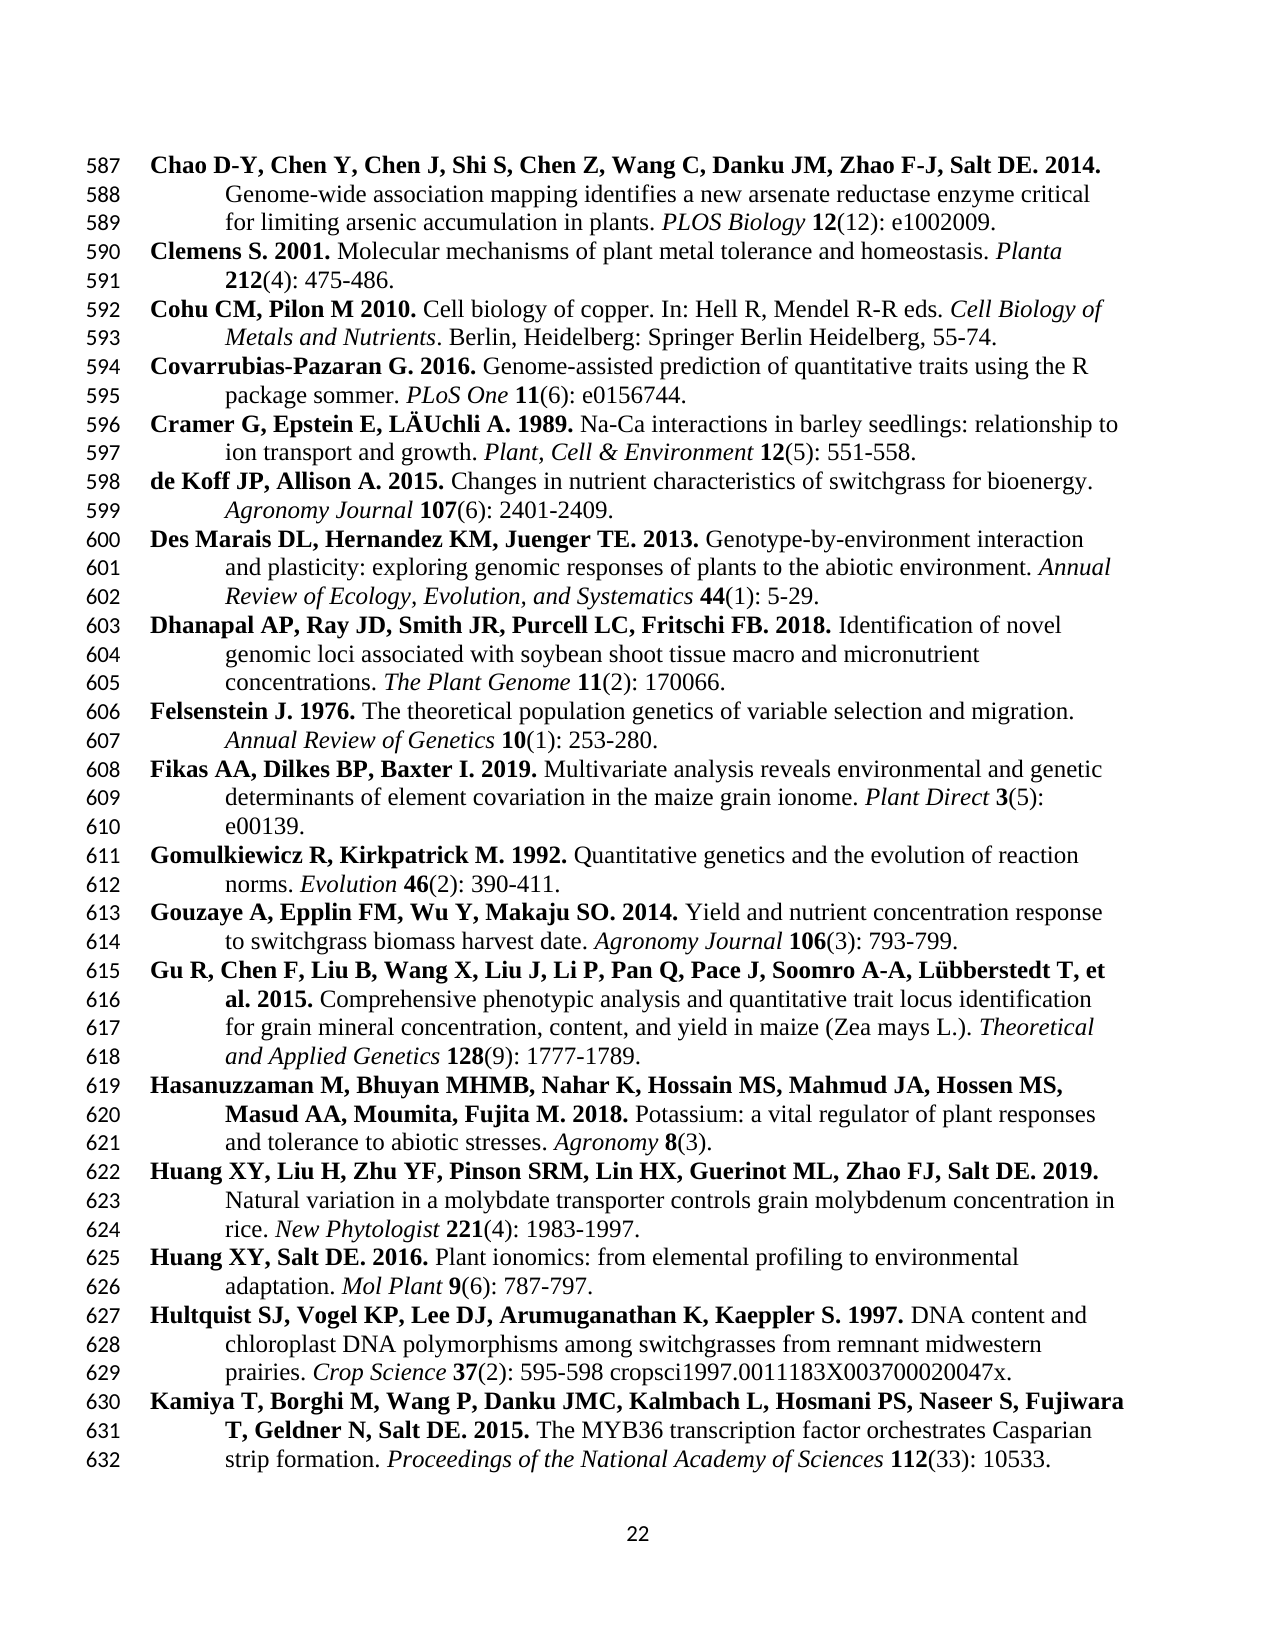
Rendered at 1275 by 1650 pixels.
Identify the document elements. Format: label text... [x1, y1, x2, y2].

text Fikas AA, Dilkes BP, Baxter I. 2019. Multivariate analysis reveals environmental and genetic determinants of element covariation in the maize grain ionome. Plant Direct 3(5): e00139. [150, 754, 1125, 840]
text de Koff JP, Allison A. 2015. Changes in nutrient characteristics of switchgrass for bioenergy. Agronomy Journal 107(6): 2401-2409. [150, 466, 1125, 524]
text Clemens S. 2001. Molecular mechanisms of plant metal tolerance and homeostasis. Planta 212(4): 475-486. [150, 236, 1125, 294]
text Gouzaye A, Epplin FM, Wu Y, Makaju SO. 2014. Yield and nutrient concentration response to switchgrass biomass harvest date. Agronomy Journal 106(3): 793-799. [150, 897, 1125, 955]
text Des Marais DL, Hernandez KM, Juenger TE. 2013. Genotype-by-environment interaction and plasticity: exploring genomic responses of plants to the abiotic environment. Annual Review of Ecology, Evolution, and Systematics 44(1): 5-29. [150, 524, 1125, 610]
text Covarrubias-Pazaran G. 2016. Genome-assisted prediction of quantitative traits using the R package sommer. PLoS One 11(6): e0156744. [150, 351, 1125, 409]
text Gomulkiewicz R, Kirkpatrick M. 1992. Quantitative genetics and the evolution of reaction norms. Evolution 46(2): 390-411. [150, 840, 1125, 897]
text Dhanapal AP, Ray JD, Smith JR, Purcell LC, Fritschi FB. 2018. Identification of novel genomic loci associated with soybean shoot tissue macro and micronutrient concentrations. The Plant Genome 11(2): 170066. [150, 610, 1125, 696]
text Chao D-Y, Chen Y, Chen J, Shi S, Chen Z, Wang C, Danku JM, Zhao F-J, Salt DE. 2014. Genome-wide association mapping identifies a new arsenate reductase enzyme critical for limiting arsenic accumulation in plants. PLOS Biology 12(12): e1002009. [150, 150, 1125, 236]
text Huang XY, Salt DE. 2016. Plant ionomics: from elemental profiling to environmental adaptation. Mol Plant 9(6): 787-797. [150, 1242, 1125, 1300]
text Cohu CM, Pilon M 2010. Cell biology of copper. In: Hell R, Mendel R-R eds. Cell Biology of Metals and Nutrients. Berlin, Heidelberg: Springer Berlin Heidelberg, 55-74. [150, 294, 1125, 351]
text Felsenstein J. 1976. The theoretical population genetics of variable selection and migration. Annual Review of Genetics 10(1): 253-280. [150, 696, 1125, 754]
text Kamiya T, Borghi M, Wang P, Danku JMC, Kalmbach L, Hosmani PS, Naseer S, Fujiwara T, Geldner N, Salt DE. 2015. The MYB36 transcription factor orchestrates Casparian strip formation. Proceedings of the National Academy of Sciences 112(33): 10533. [150, 1386, 1125, 1472]
text Huang XY, Liu H, Zhu YF, Pinson SRM, Lin HX, Guerinot ML, Zhao FJ, Salt DE. 2019. Natural variation in a molybdate transporter controls grain molybdenum concentration in rice. New Phytologist 221(4): 1983-1997. [150, 1156, 1125, 1242]
text Hultquist SJ, Vogel KP, Lee DJ, Arumuganathan K, Kaeppler S. 1997. DNA content and chloroplast DNA polymorphisms among switchgrasses from remnant midwestern prairies. Crop Science 37(2): 595-598 cropsci1997.0011183X003700020047x. [150, 1300, 1125, 1386]
text Gu R, Chen F, Liu B, Wang X, Liu J, Li P, Pan Q, Pace J, Soomro A-A, Lübberstedt T, et al. 2015. Comprehensive phenotypic analysis and quantitative trait locus identification for grain mineral concentration, content, and yield in maize (Zea mays L.). Theoretical and Applied Genetics 128(9): 1777-1789. [150, 955, 1125, 1070]
text Hasanuzzaman M, Bhuyan MHMB, Nahar K, Hossain MS, Mahmud JA, Hossen MS, Masud AA, Moumita, Fujita M. 2018. Potassium: a vital regulator of plant responses and tolerance to abiotic stresses. Agronomy 8(3). [150, 1070, 1125, 1156]
text Cramer G, Epstein E, LÄUchli A. 1989. Na-Ca interactions in barley seedlings: relationship to ion transport and growth. Plant, Cell & Environment 12(5): 551-558. [150, 409, 1125, 466]
